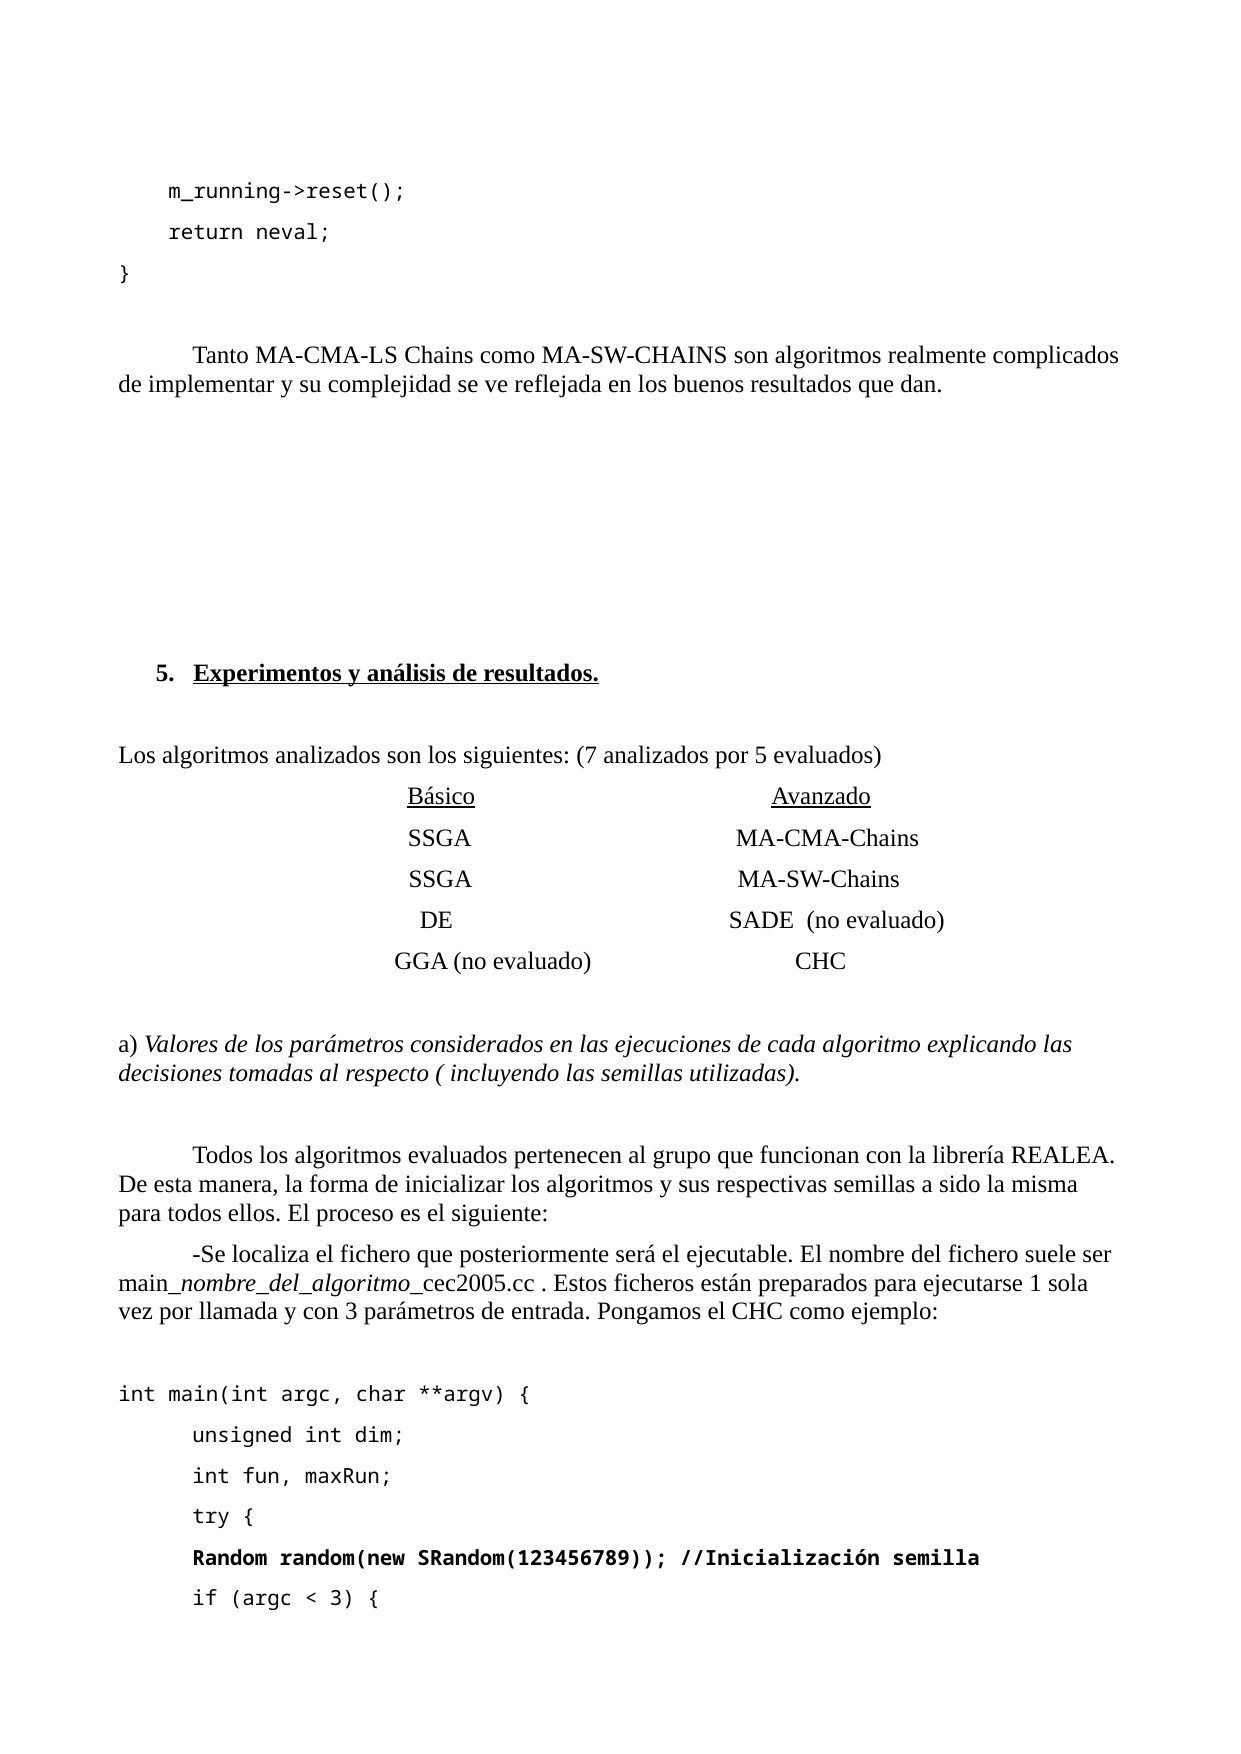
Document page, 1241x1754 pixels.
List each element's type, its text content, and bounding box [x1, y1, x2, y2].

text int fun, maxRun; [118, 1461, 1122, 1489]
text if (argc < 3) { [118, 1583, 1122, 1612]
text unsigned int dim; [118, 1420, 1122, 1448]
text Los algoritmos analizados son los siguientes: (7 analizados por 5 evaluados) [118, 740, 1122, 769]
text int main(int argc, char **argv) { [118, 1379, 1122, 1407]
text Tanto MA-CMA-LS Chains como MA-SW-CHAINS son algoritmos realmente complicados de implementar y su complejidad se ve reflejada en los buenos resultados que dan. [118, 340, 1122, 398]
text Todos los algoritmos evaluados pertenecen al grupo que funcionan con la librería REALEA. De esta manera, la forma de inicializar los algoritmos y sus respectivas semillas a sido la misma para todos ellos. El proceso es el siguiente: [118, 1140, 1122, 1226]
list Experimentos y análisis de resultados. [156, 658, 1122, 686]
text Random random(new SRandom(123456789)); //Inicialización semilla [118, 1543, 1122, 1571]
text SSGA MA-CMA-Chains [118, 823, 1122, 851]
text DE SADE (no evaluado) [118, 905, 1122, 934]
text a) Valores de los parámetros considerados en las ejecuciones de cada algoritmo explicando las decisiones tomadas al respecto ( incluyendo las semillas utilizadas). [118, 1029, 1122, 1086]
text try { [118, 1502, 1122, 1530]
text m_running->reset(); [118, 176, 1122, 205]
text GGA (no evaluado) CHC [118, 946, 1122, 975]
text SSGA MA-SW-Chains [118, 864, 1122, 893]
text } [118, 258, 1122, 287]
text return neval; [118, 217, 1122, 246]
text Básico Avanzado [118, 781, 1122, 810]
text -Se localiza el fichero que posteriormente será el ejecutable. El nombre del fichero suele ser main_nombre_del_algoritmo_cec2005.cc . Estos ficheros están preparados para ejecutarse 1 sola vez por llamada y con 3 parámetros de entrada. Pongamos el CHC como ejemplo: [118, 1239, 1122, 1325]
